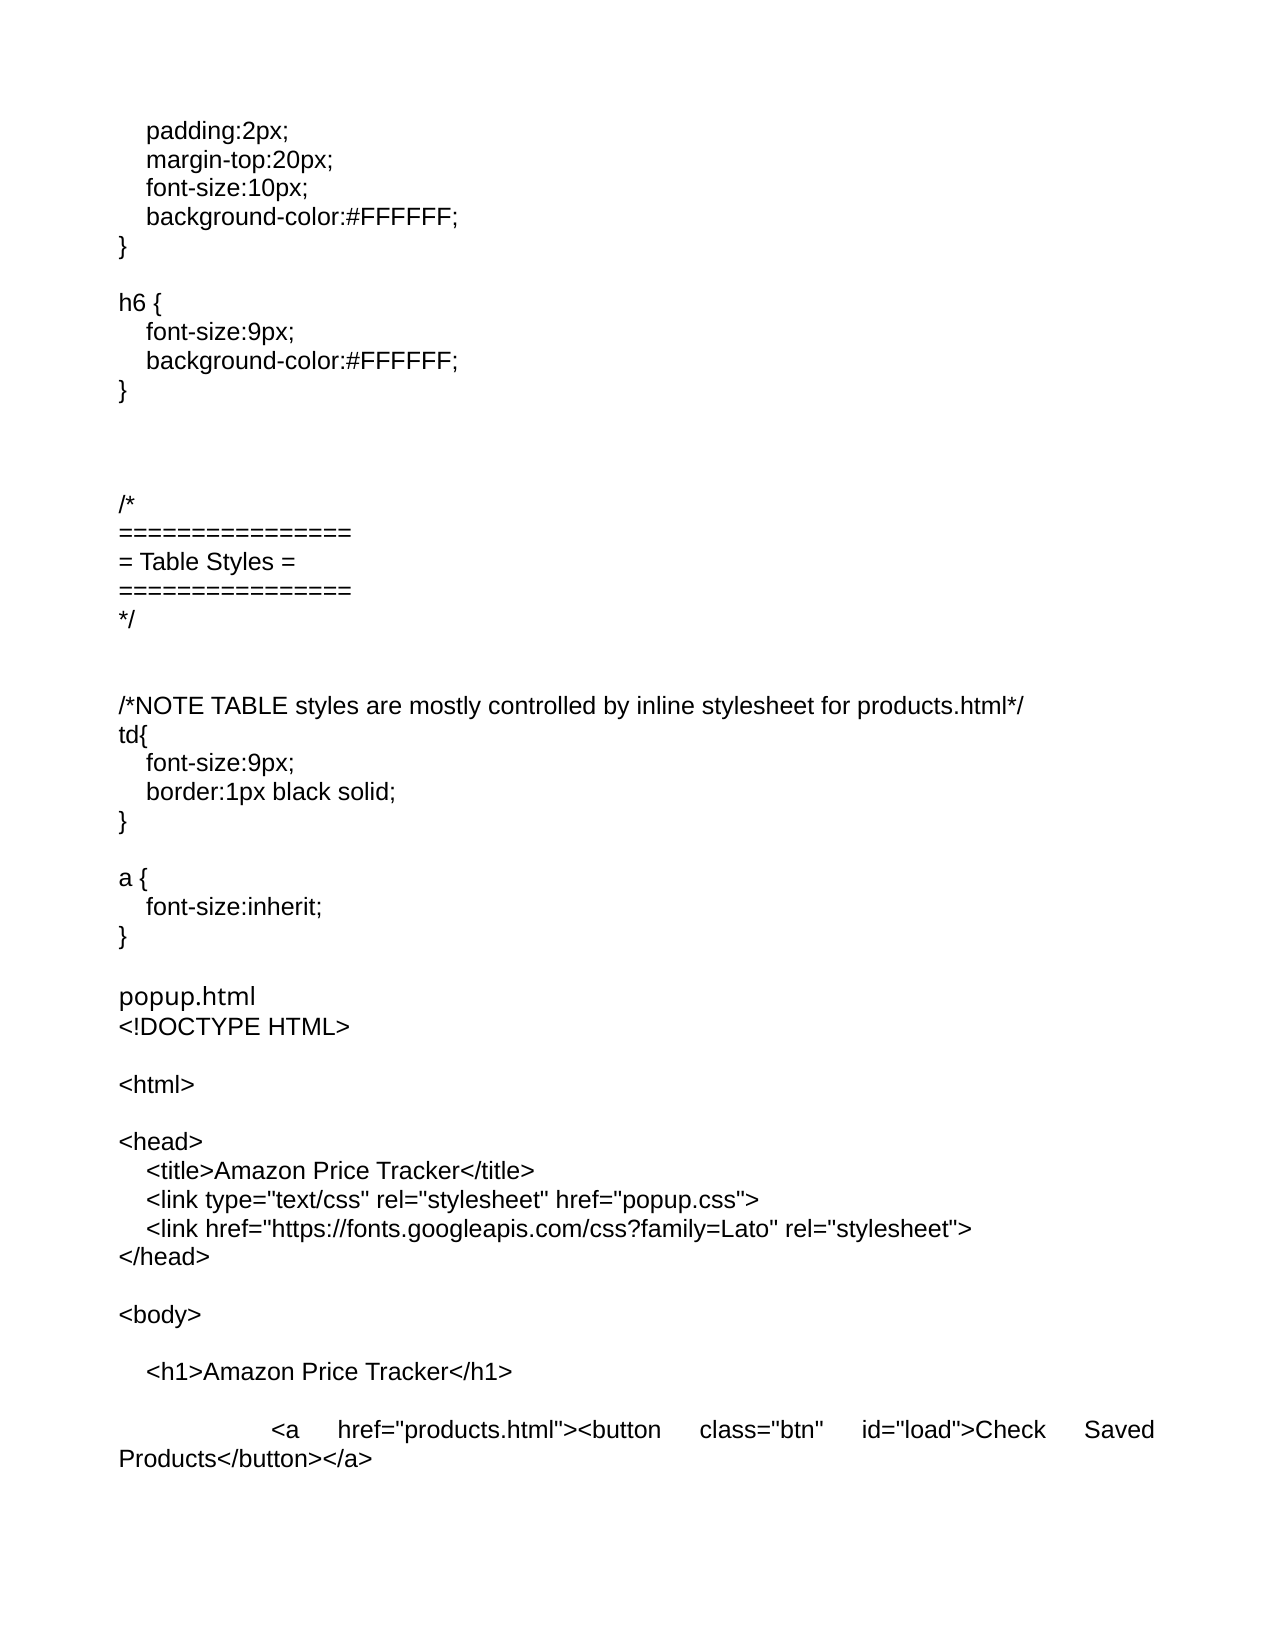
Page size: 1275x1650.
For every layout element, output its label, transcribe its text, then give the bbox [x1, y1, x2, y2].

text <link href="https://fonts.googleapis.com/css?family=Lato" rel="stylesheet"> [118, 1214, 1156, 1242]
text ================ [118, 576, 1156, 604]
text /* [118, 489, 1156, 518]
text a { [118, 863, 1156, 892]
text </head> [118, 1242, 1156, 1271]
text popup.html [118, 978, 1156, 1012]
text } [118, 231, 1156, 259]
text border:1px black solid; [118, 777, 1156, 806]
text font-size:9px; [118, 748, 1156, 777]
text <body> [118, 1300, 1156, 1329]
text } [118, 806, 1156, 834]
text <link type="text/css" rel="stylesheet" href="popup.css"> [118, 1185, 1156, 1214]
text background-color:#FFFFFF; [118, 202, 1156, 231]
text } [118, 921, 1156, 949]
text <html> [118, 1070, 1156, 1099]
text h6 { [118, 288, 1156, 317]
text font-size:inherit; [118, 892, 1156, 921]
text <!DOCTYPE HTML> [118, 1012, 1156, 1041]
text font-size:10px; [118, 173, 1156, 202]
text background-color:#FFFFFF; [118, 346, 1156, 374]
text } [118, 374, 1156, 403]
text <h1>Amazon Price Tracker</h1> [118, 1357, 1156, 1386]
text font-size:9px; [118, 317, 1156, 346]
text <head> [118, 1127, 1156, 1156]
text padding:2px; [118, 116, 1156, 144]
text <title>Amazon Price Tracker</title> [118, 1156, 1156, 1185]
text margin-top:20px; [118, 144, 1156, 173]
text ================ [118, 518, 1156, 547]
text td{ [118, 719, 1156, 748]
text = Table Styles = [118, 547, 1156, 576]
text /*NOTE TABLE styles are mostly controlled by inline stylesheet for products.html*/ [118, 691, 1156, 719]
text <a href="products.html"><button class="btn" id="load">Check Saved Products</button></a> [118, 1415, 1156, 1472]
text */ [118, 604, 1156, 633]
